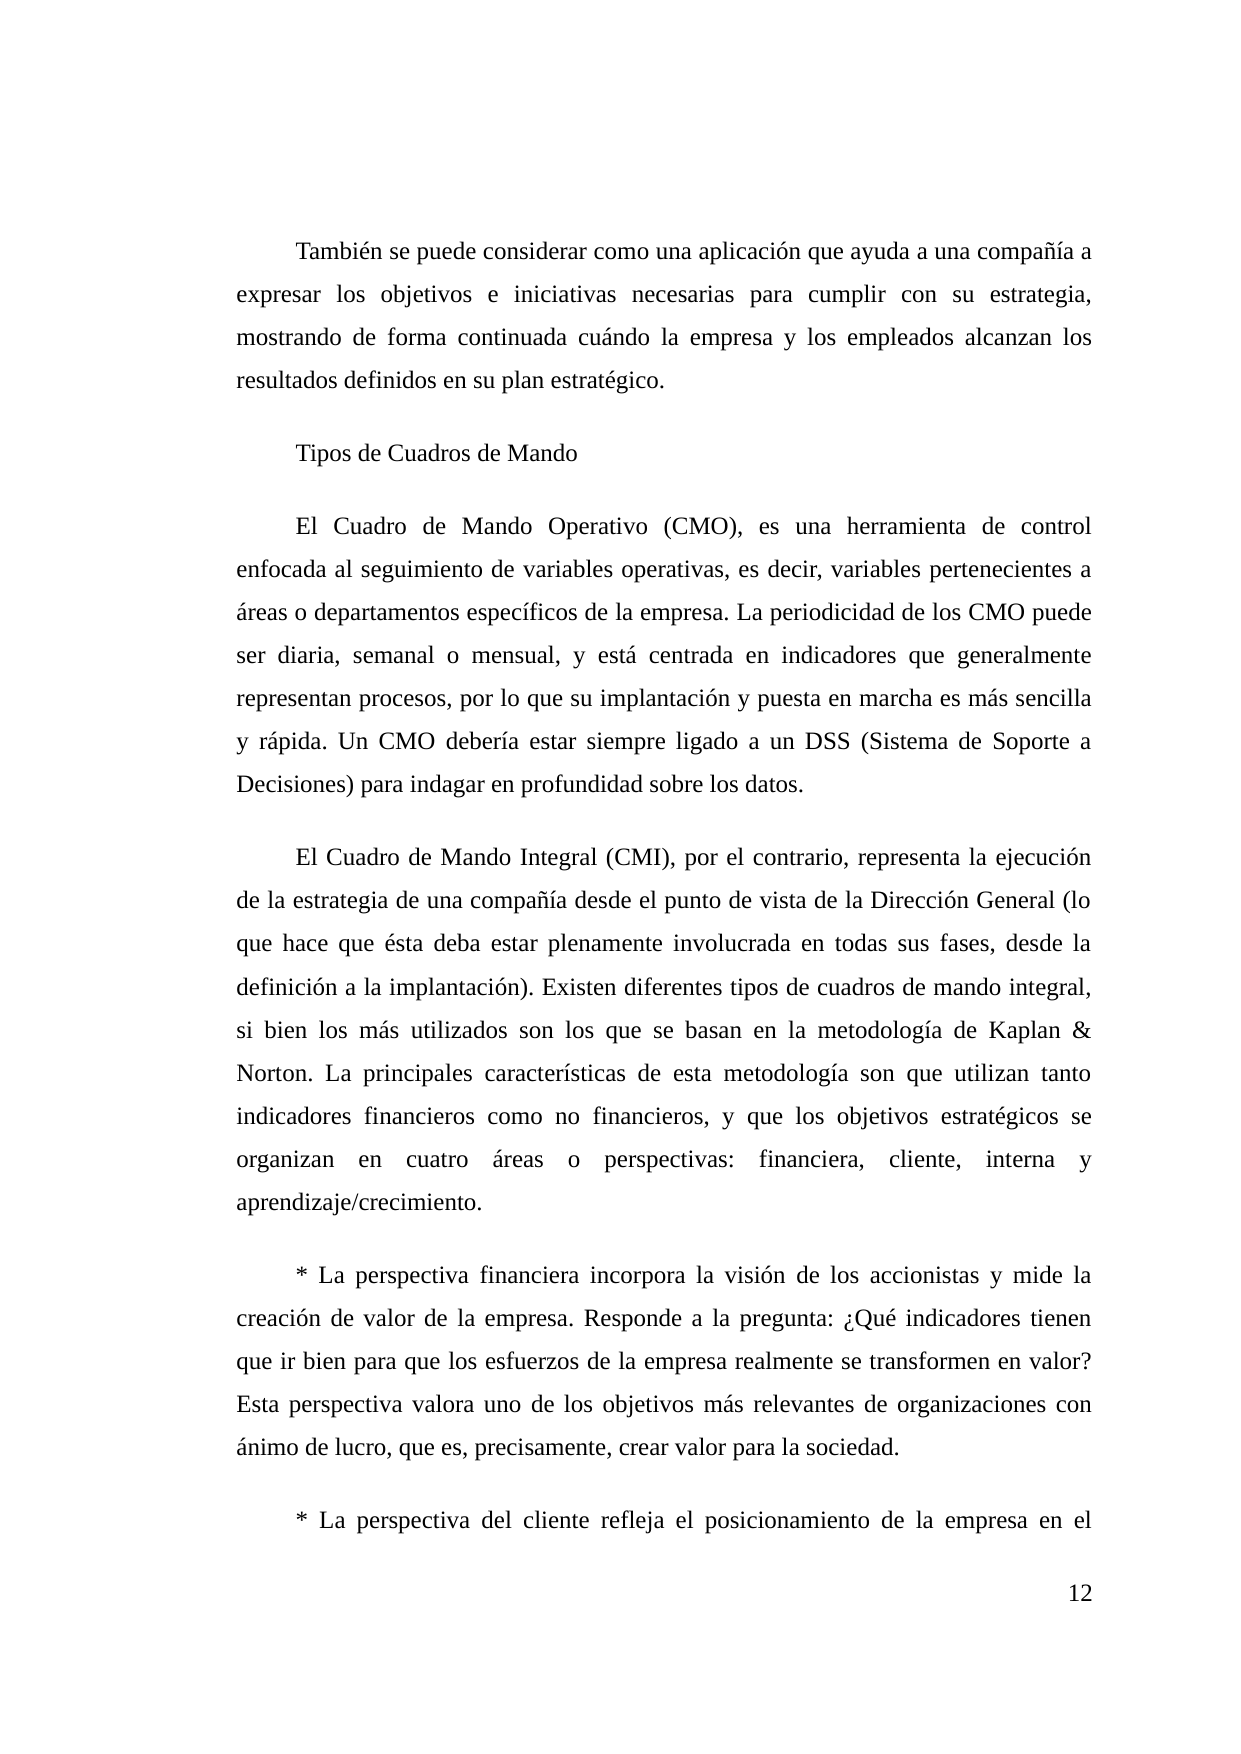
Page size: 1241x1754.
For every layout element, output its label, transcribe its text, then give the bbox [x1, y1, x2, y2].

text Tipos de Cuadros de Mando [236, 438, 1093, 467]
text * La perspectiva financiera incorpora la visión de los accionistas y mide la creación de valor de la empresa. Responde a la pregunta: ¿Qué indicadores tienen que ir bien para que los esfuerzos de la empresa realmente se transformen en valor? Esta perspectiva valora uno de los objetivos más relevantes de organizaciones con ánimo de lucro, que es, precisamente, crear valor para la sociedad. [236, 1260, 1093, 1461]
text El Cuadro de Mando Integral (CMI), por el contrario, representa la ejecución de la estrategia de una compañía desde el punto de vista de la Dirección General (lo que hace que ésta deba estar plenamente involucrada en todas sus fases, desde la definición a la implantación). Existen diferentes tipos de cuadros de mando integral, si bien los más utilizados son los que se basan en la metodología de Kaplan & Norton. La principales características de esta metodología son que utilizan tanto indicadores financieros como no financieros, y que los objetivos estratégicos se organizan en cuatro áreas o perspectivas: financiera, cliente, interna y aprendizaje/crecimiento. [236, 842, 1093, 1216]
text También se puede considerar como una aplicación que ayuda a una compañía a expresar los objetivos e iniciativas necesarias para cumplir con su estrategia, mostrando de forma continuada cuándo la empresa y los empleados alcanzan los resultados definidos en su plan estratégico. [236, 236, 1093, 394]
text El Cuadro de Mando Operativo (CMO), es una herramienta de control enfocada al seguimiento de variables operativas, es decir, variables pertenecientes a áreas o departamentos específicos de la empresa. La periodicidad de los CMO puede ser diaria, semanal o mensual, y está centrada en indicadores que generalmente representan procesos, por lo que su implantación y puesta en marcha es más sencilla y rápida. Un CMO debería estar siempre ligado a un DSS (Sistema de Soporte a Decisiones) para indagar en profundidad sobre los datos. [236, 511, 1093, 798]
text * La perspectiva del cliente refleja el posicionamiento de la empresa en el [236, 1505, 1093, 1534]
